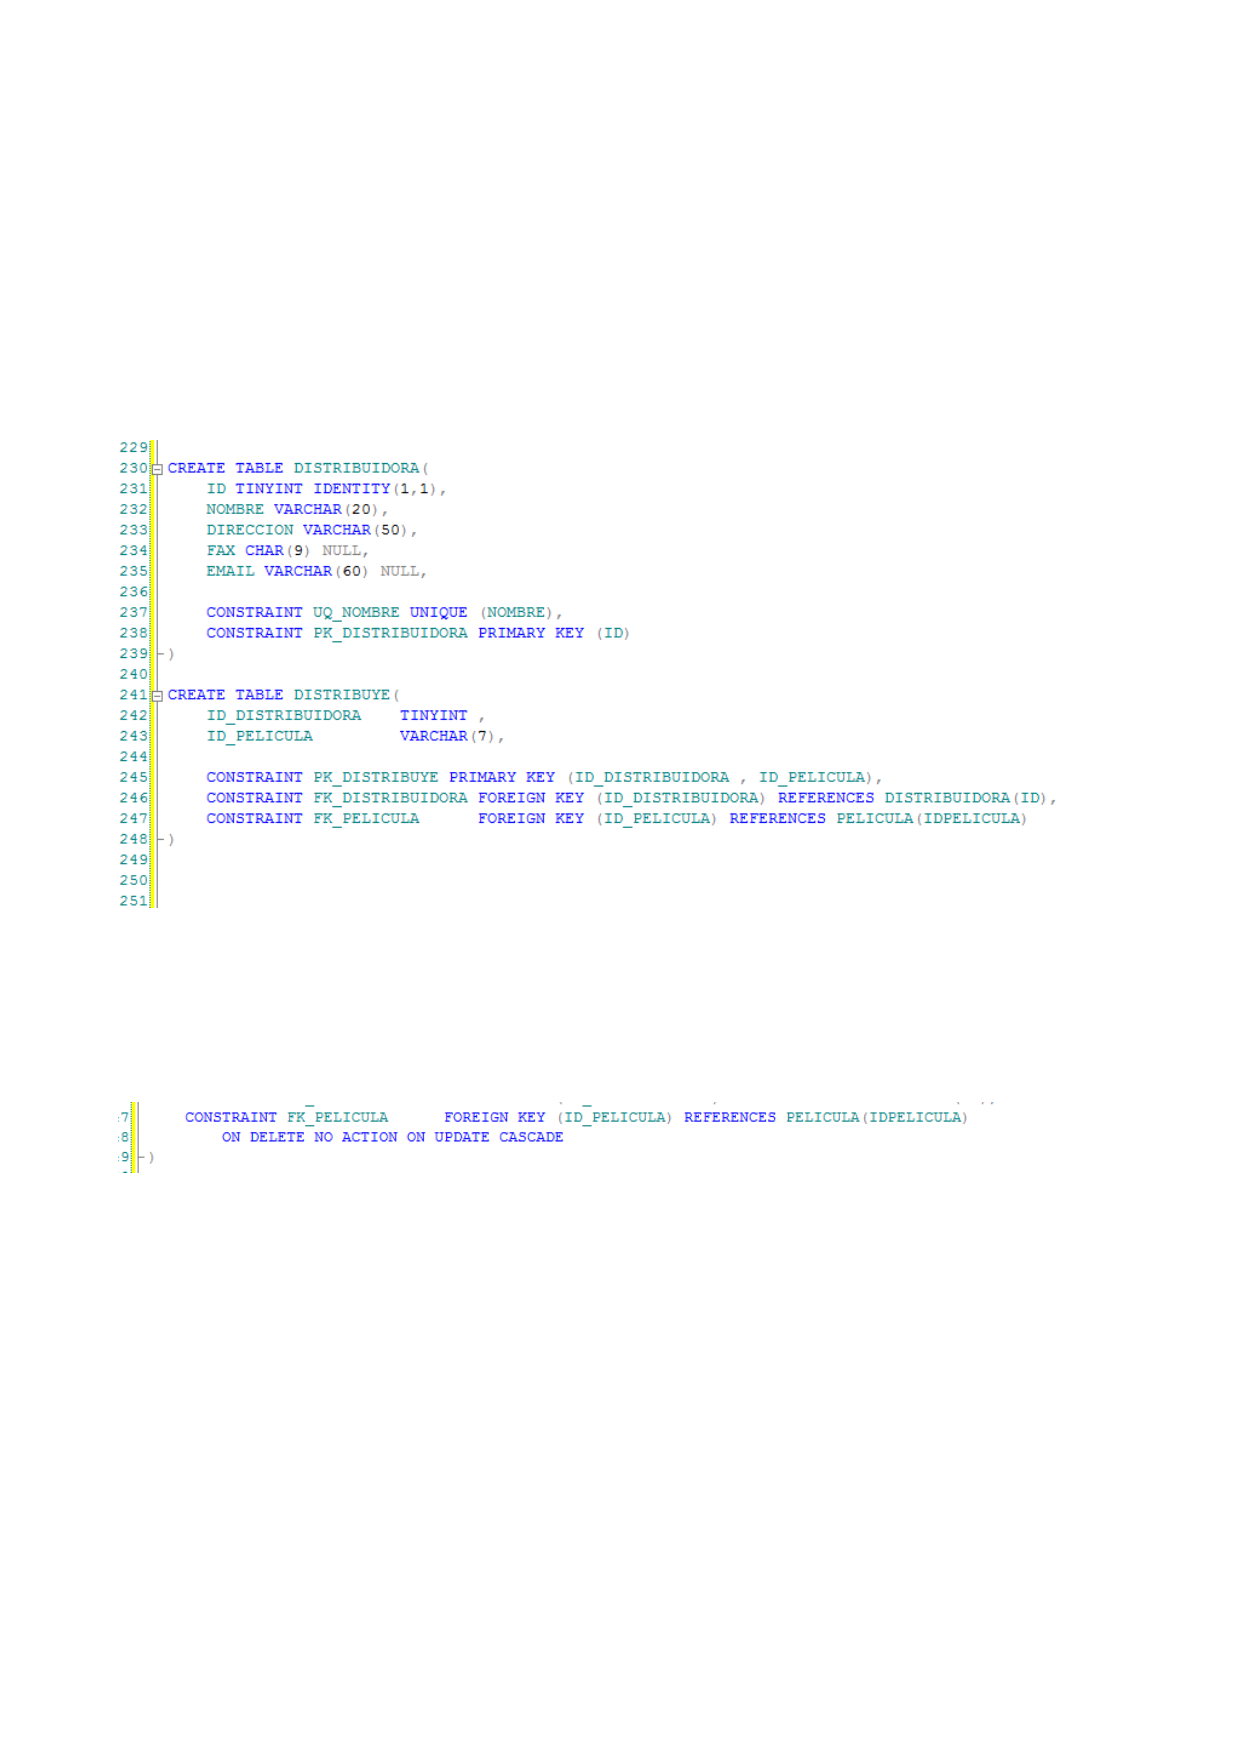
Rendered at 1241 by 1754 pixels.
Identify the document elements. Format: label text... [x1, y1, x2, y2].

picture [118, 1102, 1123, 1173]
picture [118, 440, 1123, 908]
text 3.5) Añade la siguiente información a la base de datos ( hay que tener en cuenta, que las tablas tienen que estar normalizadas hasta la FNBC y deben crearse todas las restricciones) [118, 118, 1122, 180]
text No se podrá borrar una distribuidora si hay películas que la referencia y al modificar la distribuidora, se modificará este campo en las películas que hacen referencia a la distribuidora [118, 974, 1122, 1036]
text Se quiere también almacenar la distribuidora que suministra una pelicula. De la distribuidora se almacenará un id que será generado automáticamente (no va a ver más de 200), un nombre único de 20 caracteres como máximo, direccion de 50 caracteres como máximo, Fax compuesto por 9 digitos y el Email de longitud máxima 60 caracteres. El fax y el email puede ser desconocido. [118, 246, 1122, 374]
